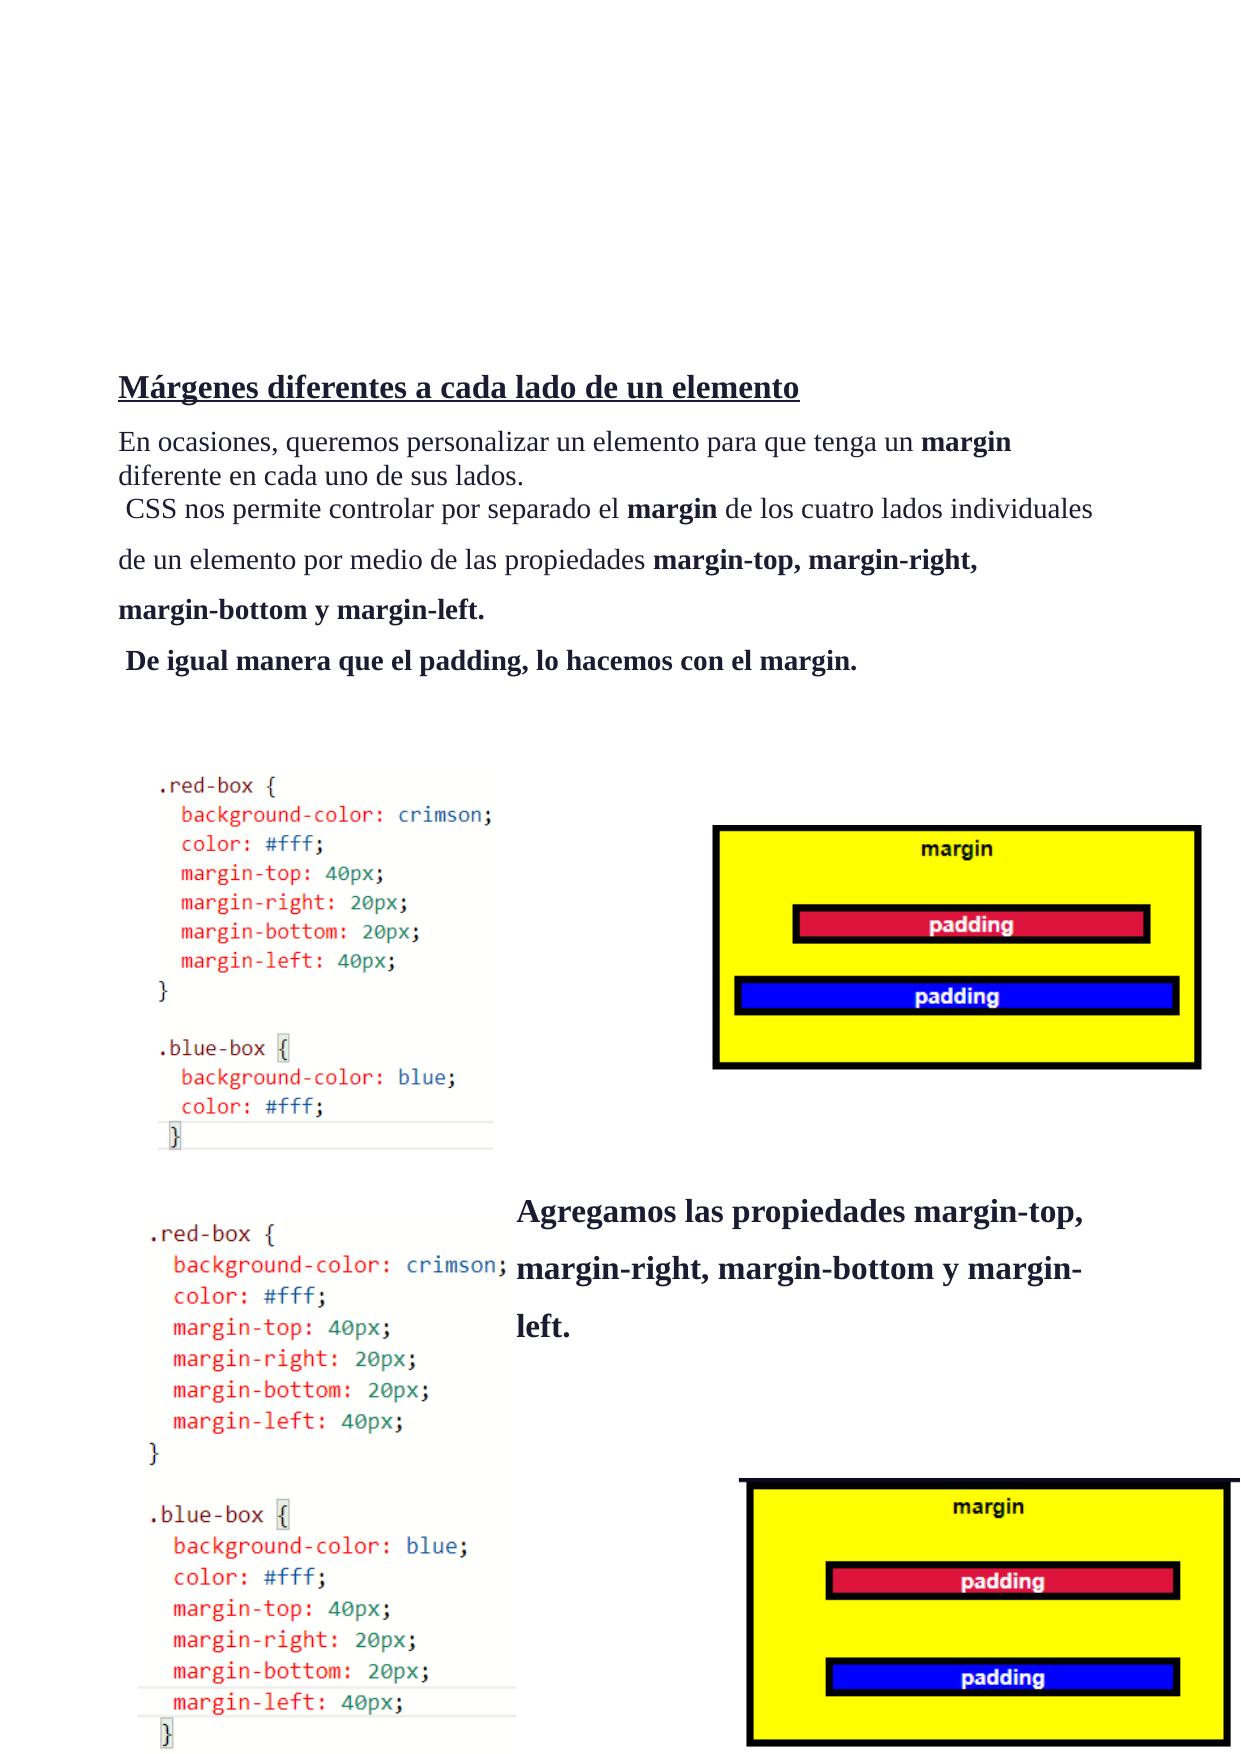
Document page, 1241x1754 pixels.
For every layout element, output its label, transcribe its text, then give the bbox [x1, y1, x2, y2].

text Agregamos las propiedades margin-top, margin-right, margin-bottom y margin-left. [118, 1191, 1122, 1344]
picture [137, 1214, 517, 1754]
text CSS nos permite controlar por separado el margin de los cuatro lados individuales [118, 492, 1122, 525]
text De igual manera que el padding, lo hacemos con el margin. [118, 643, 1122, 676]
text de un elemento por medio de las propiedades margin-top, margin-right, [118, 542, 1122, 576]
text margin-bottom y margin-left. [118, 592, 1122, 626]
text Márgenes diferentes a cada lado de un elemento [118, 367, 1122, 405]
picture [704, 825, 1209, 1077]
text En ocasiones, queremos personalizar un elemento para que tenga un margin diferente en cada uno de sus lados. [118, 424, 1122, 492]
picture [738, 1478, 1240, 1754]
picture [157, 772, 494, 1155]
